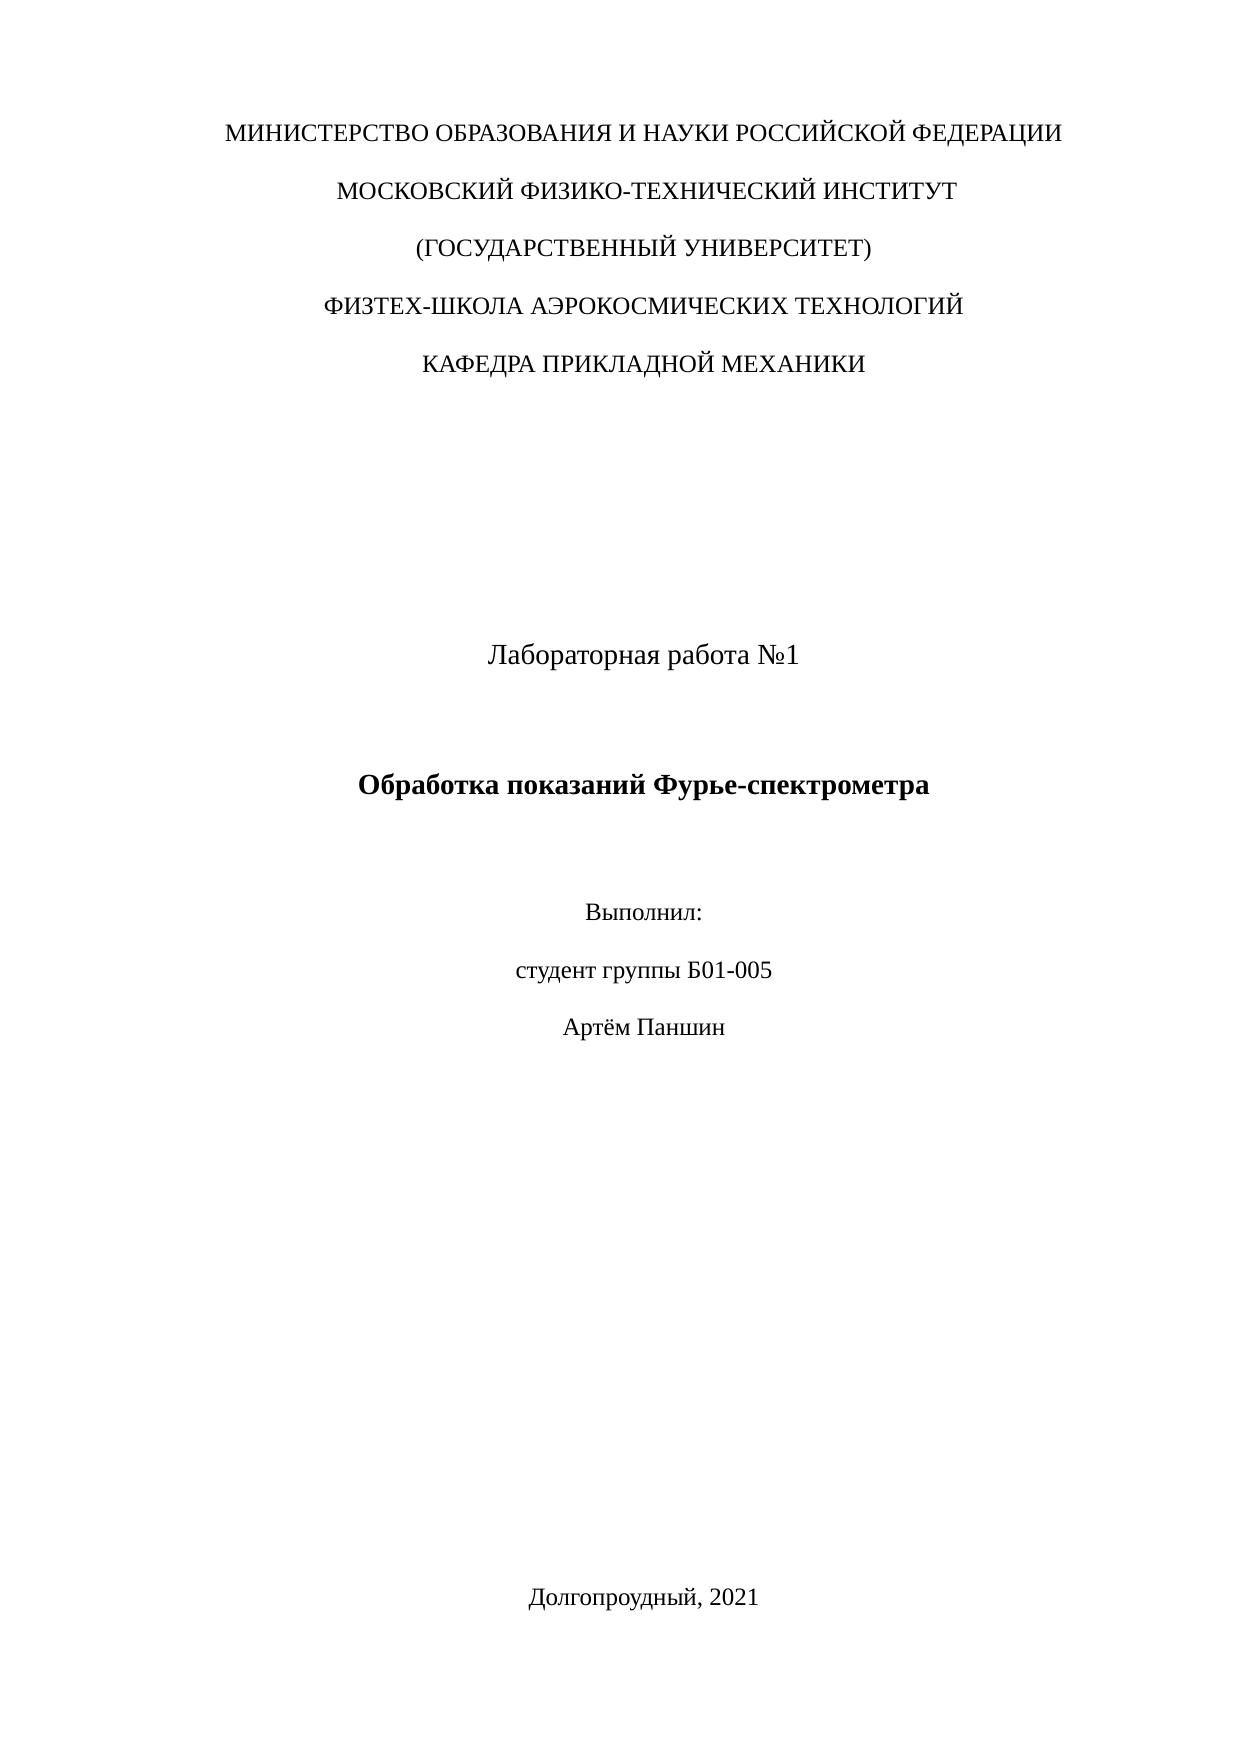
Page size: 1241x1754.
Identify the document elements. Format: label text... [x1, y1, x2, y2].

text Обработка показаний Фурье-спектрометра [118, 767, 1110, 801]
text Лабораторная работа №1 [118, 637, 1110, 671]
text (ГОСУДАРСТВЕННЫЙ УНИВЕРСИТЕТ) [118, 233, 1110, 262]
text Артём Паншин [118, 1012, 1110, 1041]
text Выполнил: [118, 897, 1110, 926]
text МОСКОВСКИЙ ФИЗИКО-ТЕХНИЧЕСКИЙ ИНСТИТУТ [118, 176, 1110, 204]
text ФИЗТЕХ-ШКОЛА АЭРОКОСМИЧЕСКИХ ТЕХНОЛОГИЙ [118, 291, 1110, 320]
text КАФЕДРА ПРИКЛАДНОЙ МЕХАНИКИ [118, 349, 1110, 378]
text МИНИСТЕРСТВО ОБРАЗОВАНИЯ И НАУКИ РОССИЙСКОЙ ФЕДЕРАЦИИ [118, 118, 1110, 147]
text Долгопроудный, 2021 [118, 1582, 1110, 1611]
text студент группы Б01-005 [118, 955, 1110, 983]
